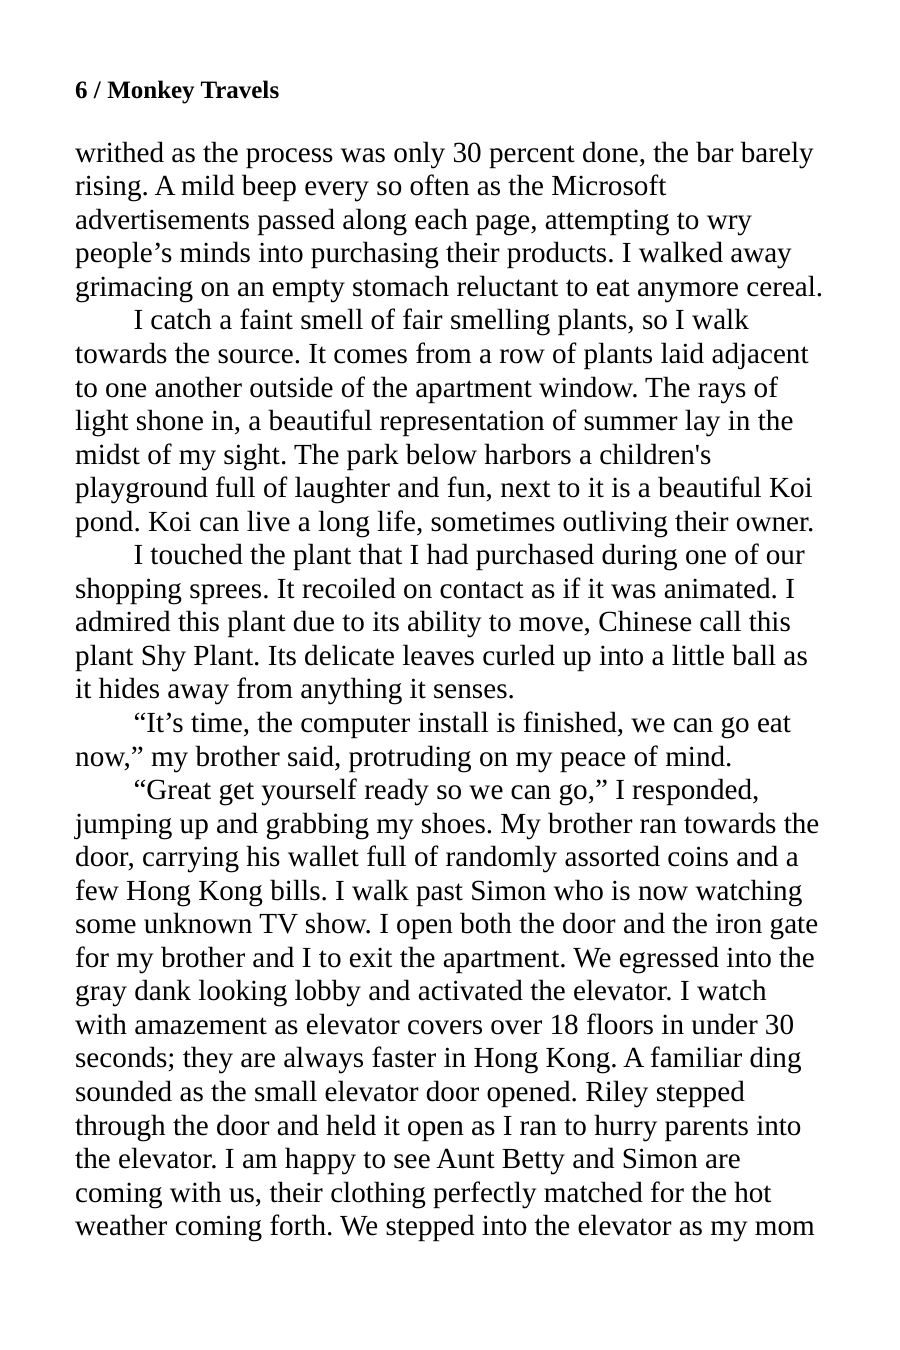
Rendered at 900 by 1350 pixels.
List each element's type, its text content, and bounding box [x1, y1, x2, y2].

text “It’s time, the computer install is finished, we can go eat now,” my brother said, protruding on my peace of mind. [75, 705, 825, 772]
text “Great get yourself ready so we can go,” I responded, jumping up and grabbing my shoes. My brother ran towards the door, carrying his wallet full of randomly assorted coins and a few Hong Kong bills. I walk past Simon who is now watching some unknown TV show. I open both the door and the iron gate for my brother and I to exit the apartment. We egressed into the gray dank looking lobby and activated the elevator. I watch with amazement as elevator covers over 18 floors in under 30 seconds; they are always faster in Hong Kong. A familiar ding sounded as the small elevator door opened. Riley stepped through the door and held it open as I ran to hurry parents into the elevator. I am happy to see Aunt Betty and Simon are coming with us, their clothing perfectly matched for the hot weather coming forth. We stepped into the elevator as my mom [75, 772, 825, 1242]
text I touched the plant that I had purchased during one of our shopping sprees. It recoiled on contact as if it was animated. I admired this plant due to its ability to move, Chinese call this plant Shy Plant. Its delicate leaves curled up into a little ball as it hides away from anything it senses. [75, 537, 825, 705]
text I catch a faint smell of fair smelling plants, so I walk towards the source. It comes from a row of plants laid adjacent to one another outside of the apartment window. The rays of light shone in, a beautiful representation of summer lay in the midst of my sight. The park below harbors a children's playground full of laughter and fun, next to it is a beautiful Koi pond. Koi can live a long life, sometimes outliving their owner. [75, 303, 825, 537]
text writhed as the process was only 30 percent done, the bar barely rising. A mild beep every so often as the Microsoft advertisements passed along each page, attempting to wry people’s minds into purchasing their products. I walked away grimacing on an empty stomach reluctant to eat anymore cereal. [75, 135, 825, 303]
